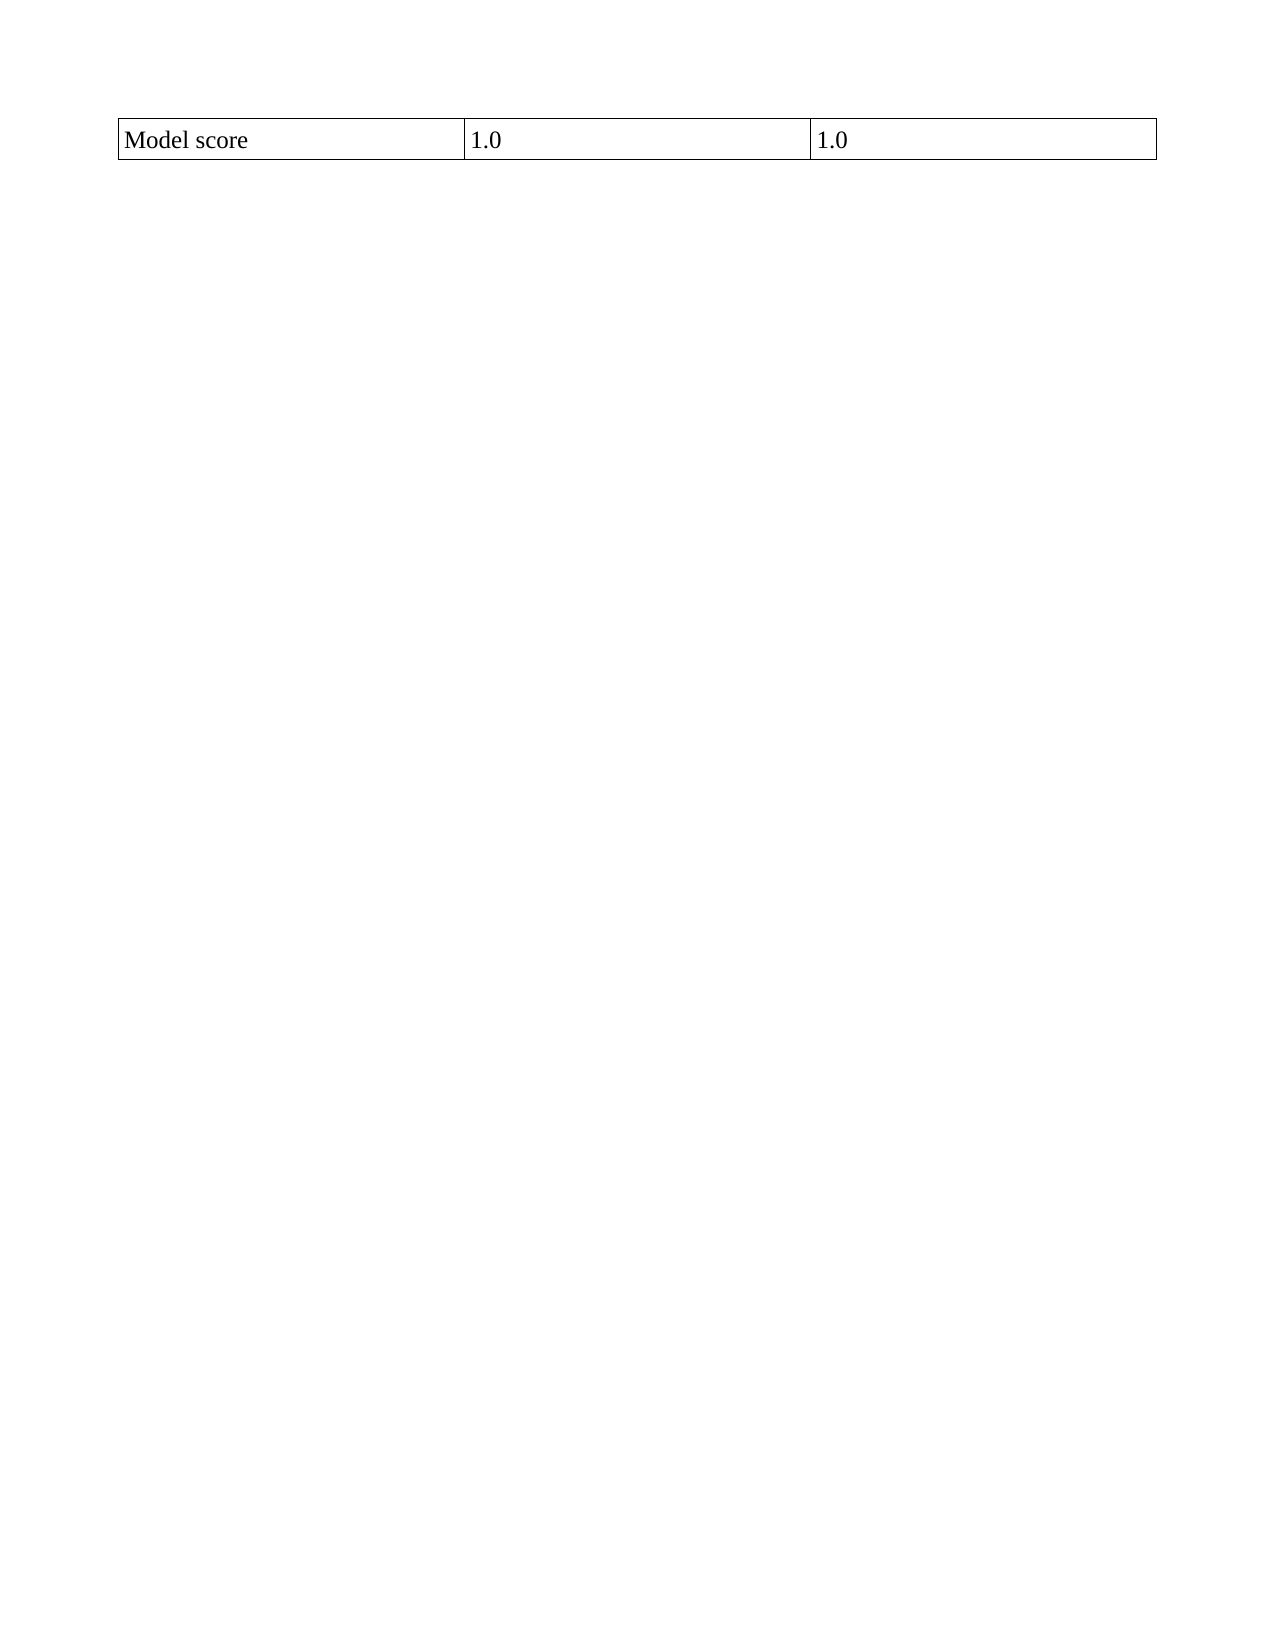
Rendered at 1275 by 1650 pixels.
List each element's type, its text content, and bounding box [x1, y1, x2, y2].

table_cell 1.0 [811, 119, 1156, 159]
table_cell 1.0 [465, 119, 810, 159]
table_cell Model score [119, 119, 464, 159]
